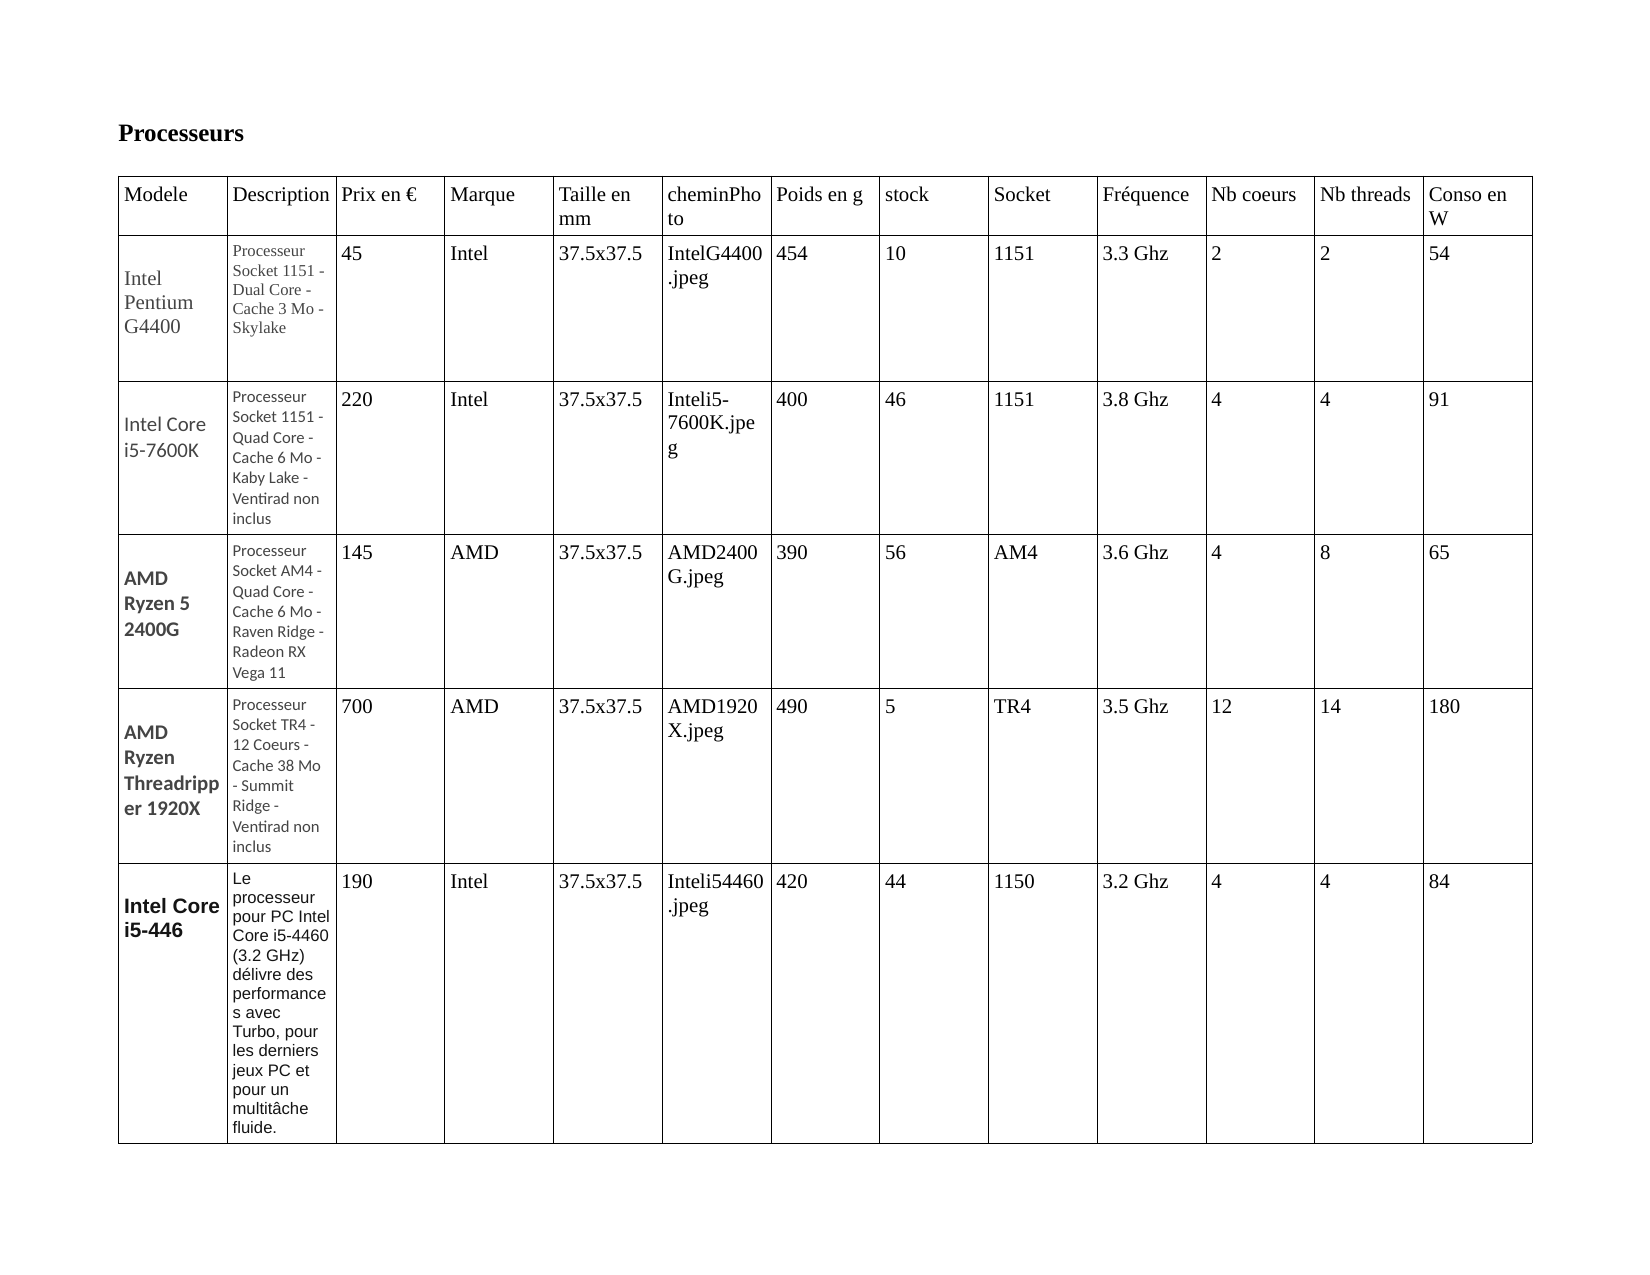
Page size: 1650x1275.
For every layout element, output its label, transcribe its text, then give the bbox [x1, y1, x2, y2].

table_cell 1150 [989, 864, 1097, 1143]
table_header Socket [989, 177, 1097, 235]
table_header Description [228, 177, 336, 235]
table_cell Intel Core i5-7600K [119, 382, 227, 534]
table_cell Processeur Socket 1151 - Dual Core - Cache 3 Mo - Skylake [228, 236, 336, 381]
table_header Conso en W [1424, 177, 1532, 235]
table_cell 37.5x37.5 [554, 236, 662, 381]
table_header Prix en € [337, 177, 444, 235]
table_cell Inteli54460.jpeg [663, 864, 771, 1143]
table_header Nb coeurs [1207, 177, 1314, 235]
table_cell 12 [1207, 689, 1314, 863]
table_cell 3.2 Ghz [1098, 864, 1206, 1143]
table_cell 4 [1207, 535, 1314, 688]
table_cell 54 [1424, 236, 1532, 381]
table_cell 14 [1315, 689, 1423, 863]
table_cell AMD [445, 689, 553, 863]
table_cell 700 [337, 689, 444, 863]
table_cell AMD Ryzen 5 2400G [119, 535, 227, 688]
table_cell 400 [772, 382, 879, 534]
table_header cheminPhoto [663, 177, 771, 235]
table_cell 45 [337, 236, 444, 381]
table_cell Processeur Socket 1151 - Quad Core - Cache 6 Mo - Kaby Lake - Ventirad non inclus [228, 382, 336, 534]
table_cell Intel [445, 382, 553, 534]
table_cell 5 [880, 689, 988, 863]
table_cell 4 [1315, 382, 1423, 534]
table_cell Intel Pentium G4400 [119, 236, 227, 381]
table_cell Le processeur pour PC Intel Core i5-4460 (3.2 GHz) délivre des performances avec Turbo, pour les derniers jeux PC et pour un multitâche fluide. [228, 864, 336, 1143]
table_cell 46 [880, 382, 988, 534]
table_cell 2 [1315, 236, 1423, 381]
table_cell Intel [445, 236, 553, 381]
table_header Nb threads [1315, 177, 1423, 235]
table_header Taille en mm [554, 177, 662, 235]
table_header Poids en g [772, 177, 879, 235]
table_cell Inteli5-7600K.jpeg [663, 382, 771, 534]
table_cell 8 [1315, 535, 1423, 688]
table_cell 1151 [989, 236, 1097, 381]
table_cell AM4 [989, 535, 1097, 688]
table_cell AMD2400G.jpeg [663, 535, 771, 688]
table_cell 3.5 Ghz [1098, 689, 1206, 863]
table_cell 65 [1424, 535, 1532, 688]
table_cell 37.5x37.5 [554, 864, 662, 1143]
table_cell 3.8 Ghz [1098, 382, 1206, 534]
table_cell Processeur Socket AM4 - Quad Core - Cache 6 Mo - Raven Ridge - Radeon RX Vega 11 [228, 535, 336, 688]
table_cell AMD [445, 535, 553, 688]
table_cell 84 [1424, 864, 1532, 1143]
table_cell AMD Ryzen Threadripper 1920X [119, 689, 227, 863]
table_header Modele [119, 177, 227, 235]
table_cell TR4 [989, 689, 1097, 863]
table_cell Intel Core i5-446 [119, 864, 227, 1143]
table_header Marque [445, 177, 553, 235]
table_cell 4 [1207, 864, 1314, 1143]
table_cell 4 [1315, 864, 1423, 1143]
table_cell 220 [337, 382, 444, 534]
table_cell IntelG4400.jpeg [663, 236, 771, 381]
table_cell 454 [772, 236, 879, 381]
table_cell AMD1920X.jpeg [663, 689, 771, 863]
table_cell 2 [1207, 236, 1314, 381]
text Processeurs [118, 118, 1532, 147]
table_cell 37.5x37.5 [554, 535, 662, 688]
table_cell 420 [772, 864, 879, 1143]
table_cell 37.5x37.5 [554, 689, 662, 863]
table_cell Intel [445, 864, 553, 1143]
table_header Fréquence [1098, 177, 1206, 235]
table_cell 180 [1424, 689, 1532, 863]
table_cell 1151 [989, 382, 1097, 534]
table_cell 56 [880, 535, 988, 688]
table_cell 190 [337, 864, 444, 1143]
table_cell 10 [880, 236, 988, 381]
table_cell 4 [1207, 382, 1314, 534]
table_header stock [880, 177, 988, 235]
table_cell 145 [337, 535, 444, 688]
table_cell 390 [772, 535, 879, 688]
table_cell 91 [1424, 382, 1532, 534]
table_cell 44 [880, 864, 988, 1143]
table_cell 3.3 Ghz [1098, 236, 1206, 381]
table_cell 3.6 Ghz [1098, 535, 1206, 688]
table_cell 490 [772, 689, 879, 863]
table_cell Processeur Socket TR4 - 12 Coeurs - Cache 38 Mo - Summit Ridge - Ventirad non inclus [228, 689, 336, 863]
table_cell 37.5x37.5 [554, 382, 662, 534]
